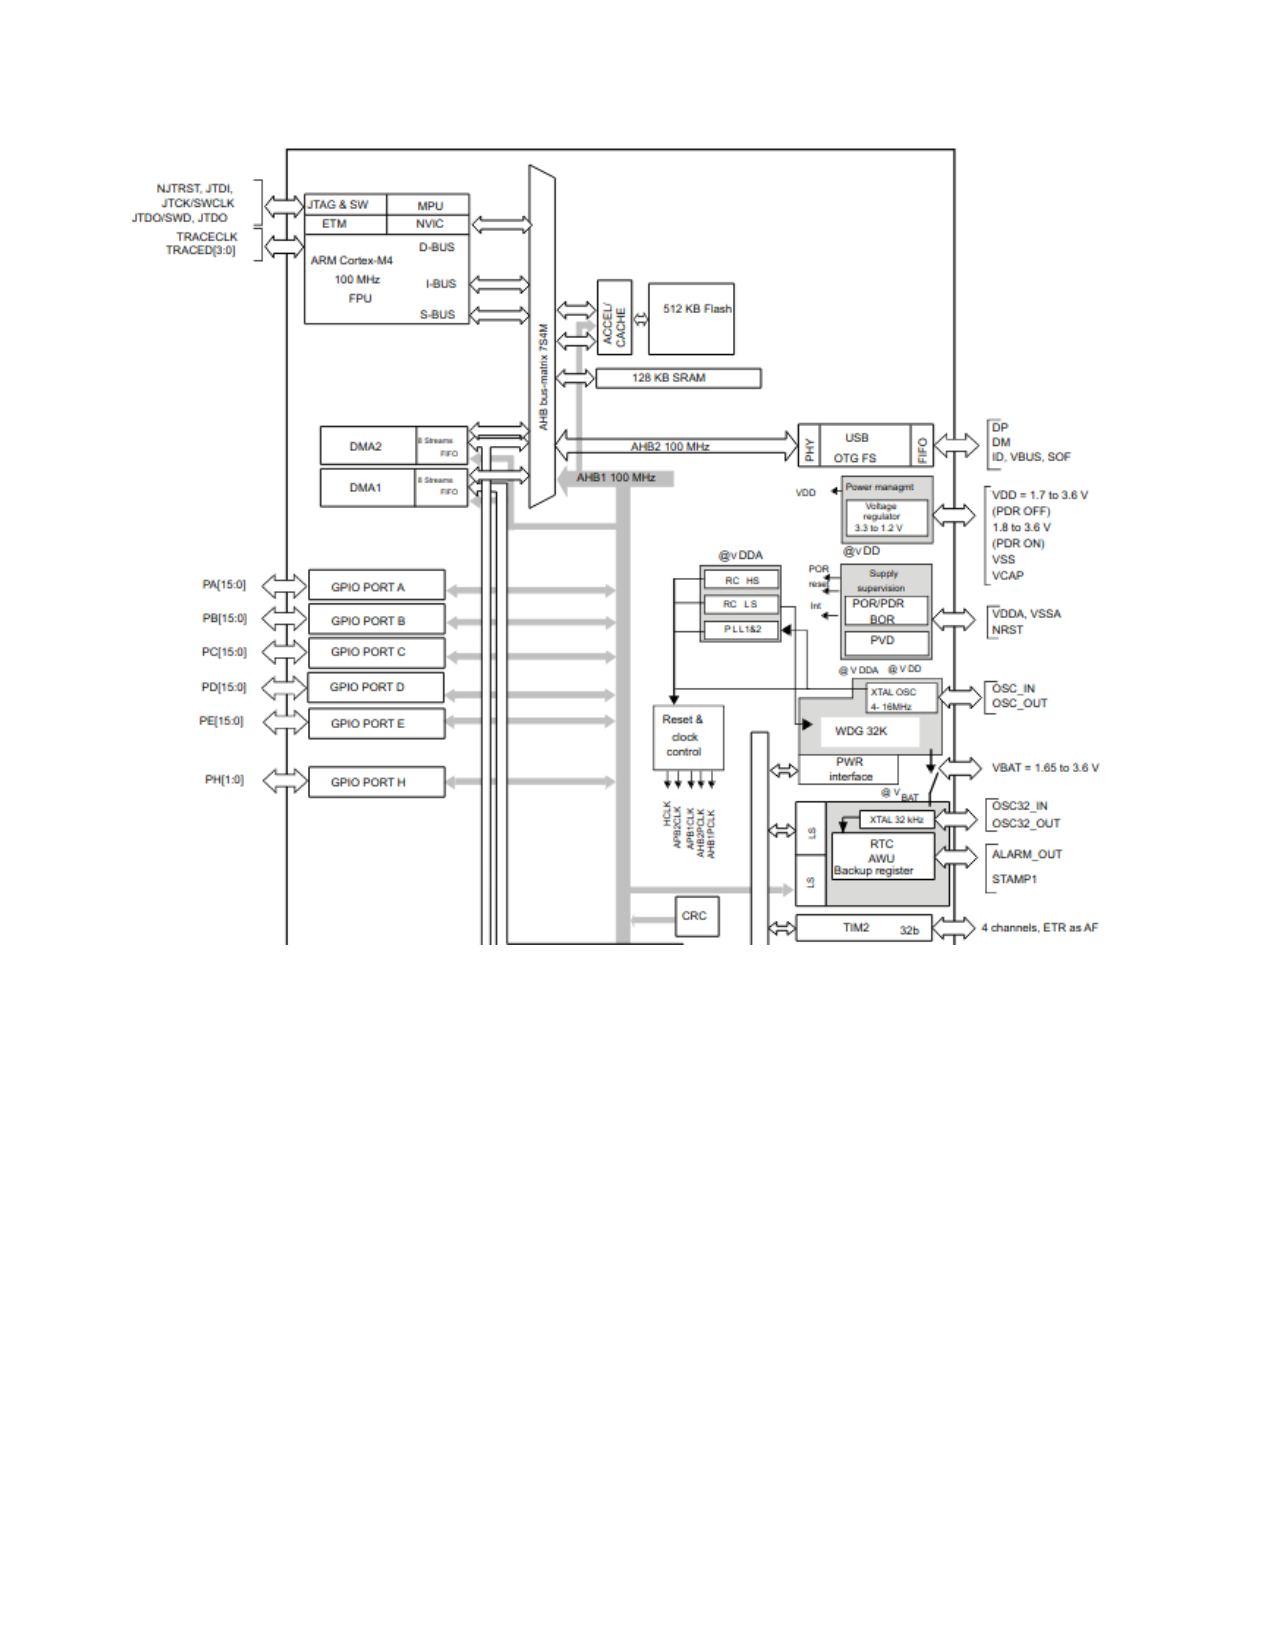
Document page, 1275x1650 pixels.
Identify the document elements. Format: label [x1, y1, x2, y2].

picture [118, 118, 1157, 945]
